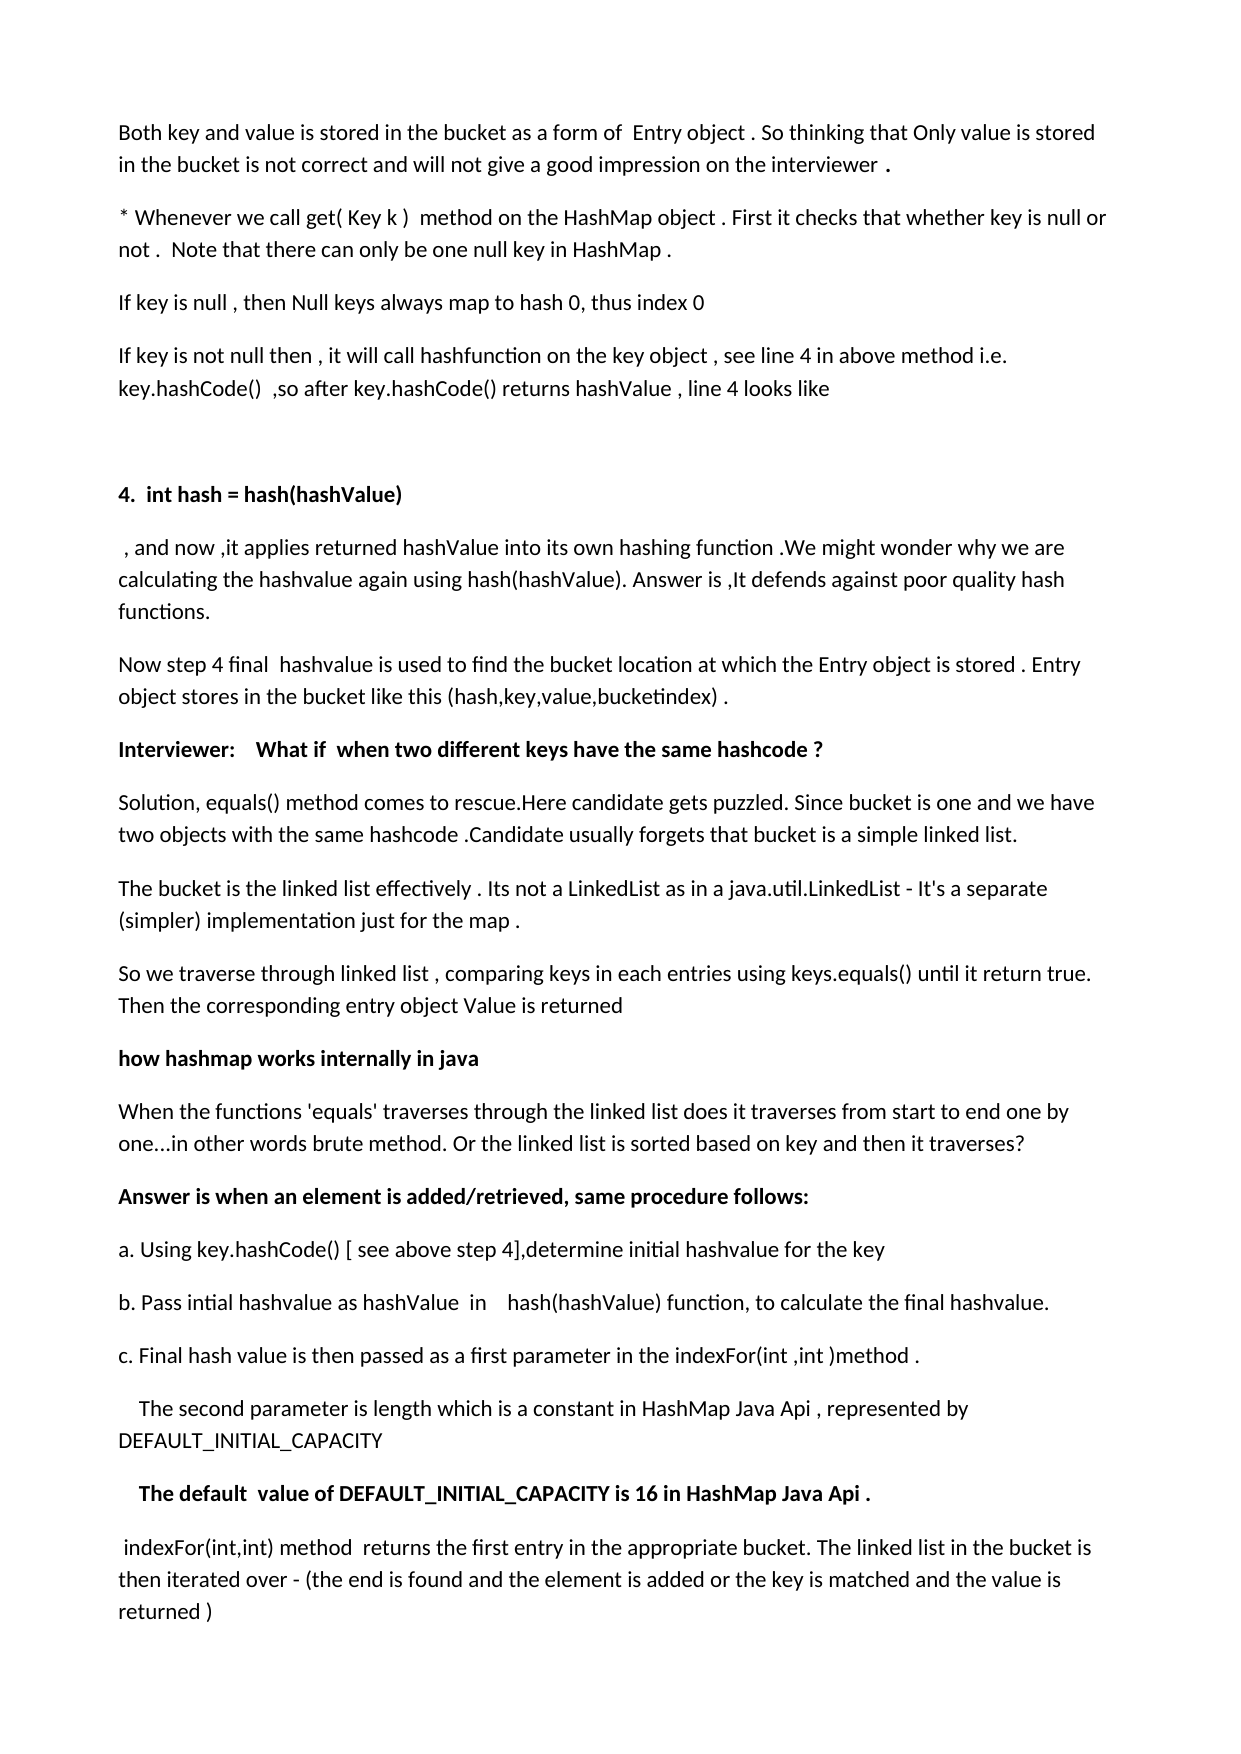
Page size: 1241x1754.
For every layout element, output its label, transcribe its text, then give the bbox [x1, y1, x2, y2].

text 4. int hash = hash(hashValue) [118, 480, 1122, 508]
text indexFor(int,int) method returns the first entry in the appropriate bucket. The linked list in the bucket is then iterated over - (the end is found and the element is added or the key is matched and the value is returned ) [118, 1533, 1122, 1625]
text So we traverse through linked list , comparing keys in each entries using keys.equals() until it return true. Then the corresponding entry object Value is returned [118, 959, 1122, 1019]
text Interviewer: What if when two different keys have the same hashcode ? [118, 735, 1122, 763]
text Answer is when an element is added/retrieved, same procedure follows: [118, 1182, 1122, 1210]
text Now step 4 final hashvalue is used to find the bucket location at which the Entry object is stored . Entry object stores in the bucket like this (hash,key,value,bucketindex) . [118, 650, 1122, 710]
text how hashmap works internally in java [118, 1044, 1122, 1072]
text Both key and value is stored in the bucket as a form of Entry object . So thinking that Only value is stored in the bucket is not correct and will not give a good impression on the interviewer . [118, 118, 1122, 178]
text c. Final hash value is then passed as a first parameter in the indexFor(int ,int )method . [118, 1341, 1122, 1369]
text If key is not null then , it will call hashfunction on the key object , see line 4 in above method i.e. key.hashCode() ,so after key.hashCode() returns hashValue , line 4 looks like [118, 342, 1122, 402]
text The bucket is the linked list effectively . Its not a LinkedList as in a java.util.LinkedList - It's a separate (simpler) implementation just for the map . [118, 874, 1122, 934]
text The default value of DEFAULT_INITIAL_CAPACITY is 16 in HashMap Java Api . [118, 1479, 1122, 1508]
text , and now ,it applies returned hashValue into its own hashing function .We might wonder why we are calculating the hashvalue again using hash(hashValue). Answer is ,It defends against poor quality hash functions. [118, 533, 1122, 625]
text If key is null , then Null keys always map to hash 0, thus index 0 [118, 288, 1122, 317]
text The second parameter is length which is a constant in HashMap Java Api , represented by DEFAULT_INITIAL_CAPACITY [118, 1394, 1122, 1454]
text * Whenever we call get( Key k ) method on the HashMap object . First it checks that whether key is null or not . Note that there can only be one null key in HashMap . [118, 203, 1122, 263]
text b. Pass intial hashvalue as hashValue in hash(hashValue) function, to calculate the final hashvalue. [118, 1288, 1122, 1316]
text a. Using key.hashCode() [ see above step 4],determine initial hashvalue for the key [118, 1235, 1122, 1263]
text When the functions 'equals' traverses through the linked list does it traverses from start to end one by one...in other words brute method. Or the linked list is sorted based on key and then it traverses? [118, 1097, 1122, 1157]
text Solution, equals() method comes to rescue.Here candidate gets puzzled. Since bucket is one and we have two objects with the same hashcode .Candidate usually forgets that bucket is a simple linked list. [118, 788, 1122, 849]
